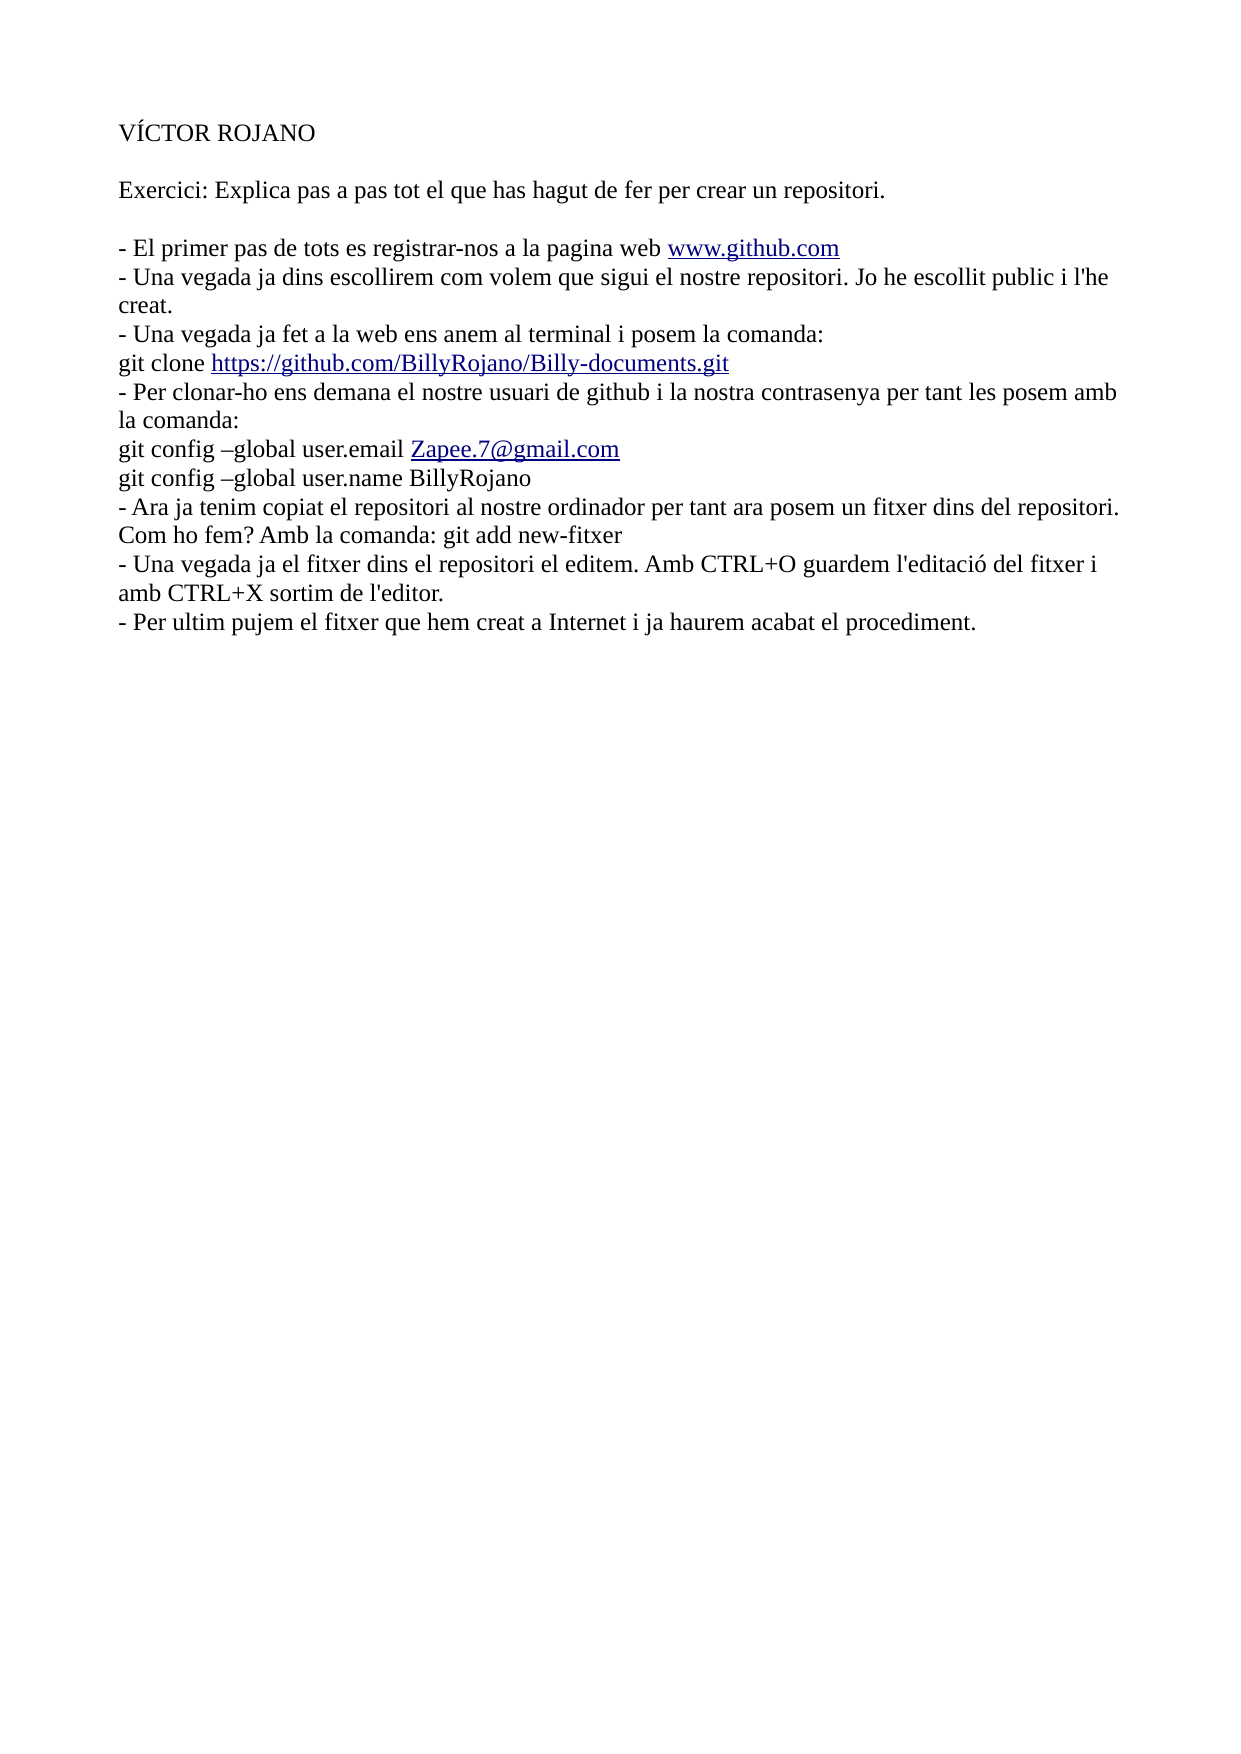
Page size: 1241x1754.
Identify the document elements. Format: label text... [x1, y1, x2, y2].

text - Ara ja tenim copiat el repositori al nostre ordinador per tant ara posem un fitxer dins del repositori. Com ho fem? Amb la comanda: git add new-fitxer [118, 492, 1122, 549]
text - Per ultim pujem el fitxer que hem creat a Internet i ja haurem acabat el procediment. [118, 607, 1122, 636]
text - El primer pas de tots es registrar-nos a la pagina web www.github.com [118, 233, 1122, 262]
text VÍCTOR ROJANO [118, 118, 1122, 147]
text - Per clonar-ho ens demana el nostre usuari de github i la nostra contrasenya per tant les posem amb la comanda: [118, 377, 1122, 434]
text - Una vegada ja dins escollirem com volem que sigui el nostre repositori. Jo he escollit public i l'he creat. [118, 262, 1122, 319]
text git config –global user.name BillyRojano [118, 463, 1122, 492]
text git config –global user.email Zapee.7@gmail.com [118, 434, 1122, 463]
text Exercici: Explica pas a pas tot el que has hagut de fer per crear un repositori. [118, 176, 1122, 204]
text - Una vegada ja fet a la web ens anem al terminal i posem la comanda: [118, 319, 1122, 348]
text git clone https://github.com/BillyRojano/Billy-documents.git [118, 348, 1122, 377]
text - Una vegada ja el fitxer dins el repositori el editem. Amb CTRL+O guardem l'editació del fitxer i amb CTRL+X sortim de l'editor. [118, 549, 1122, 607]
